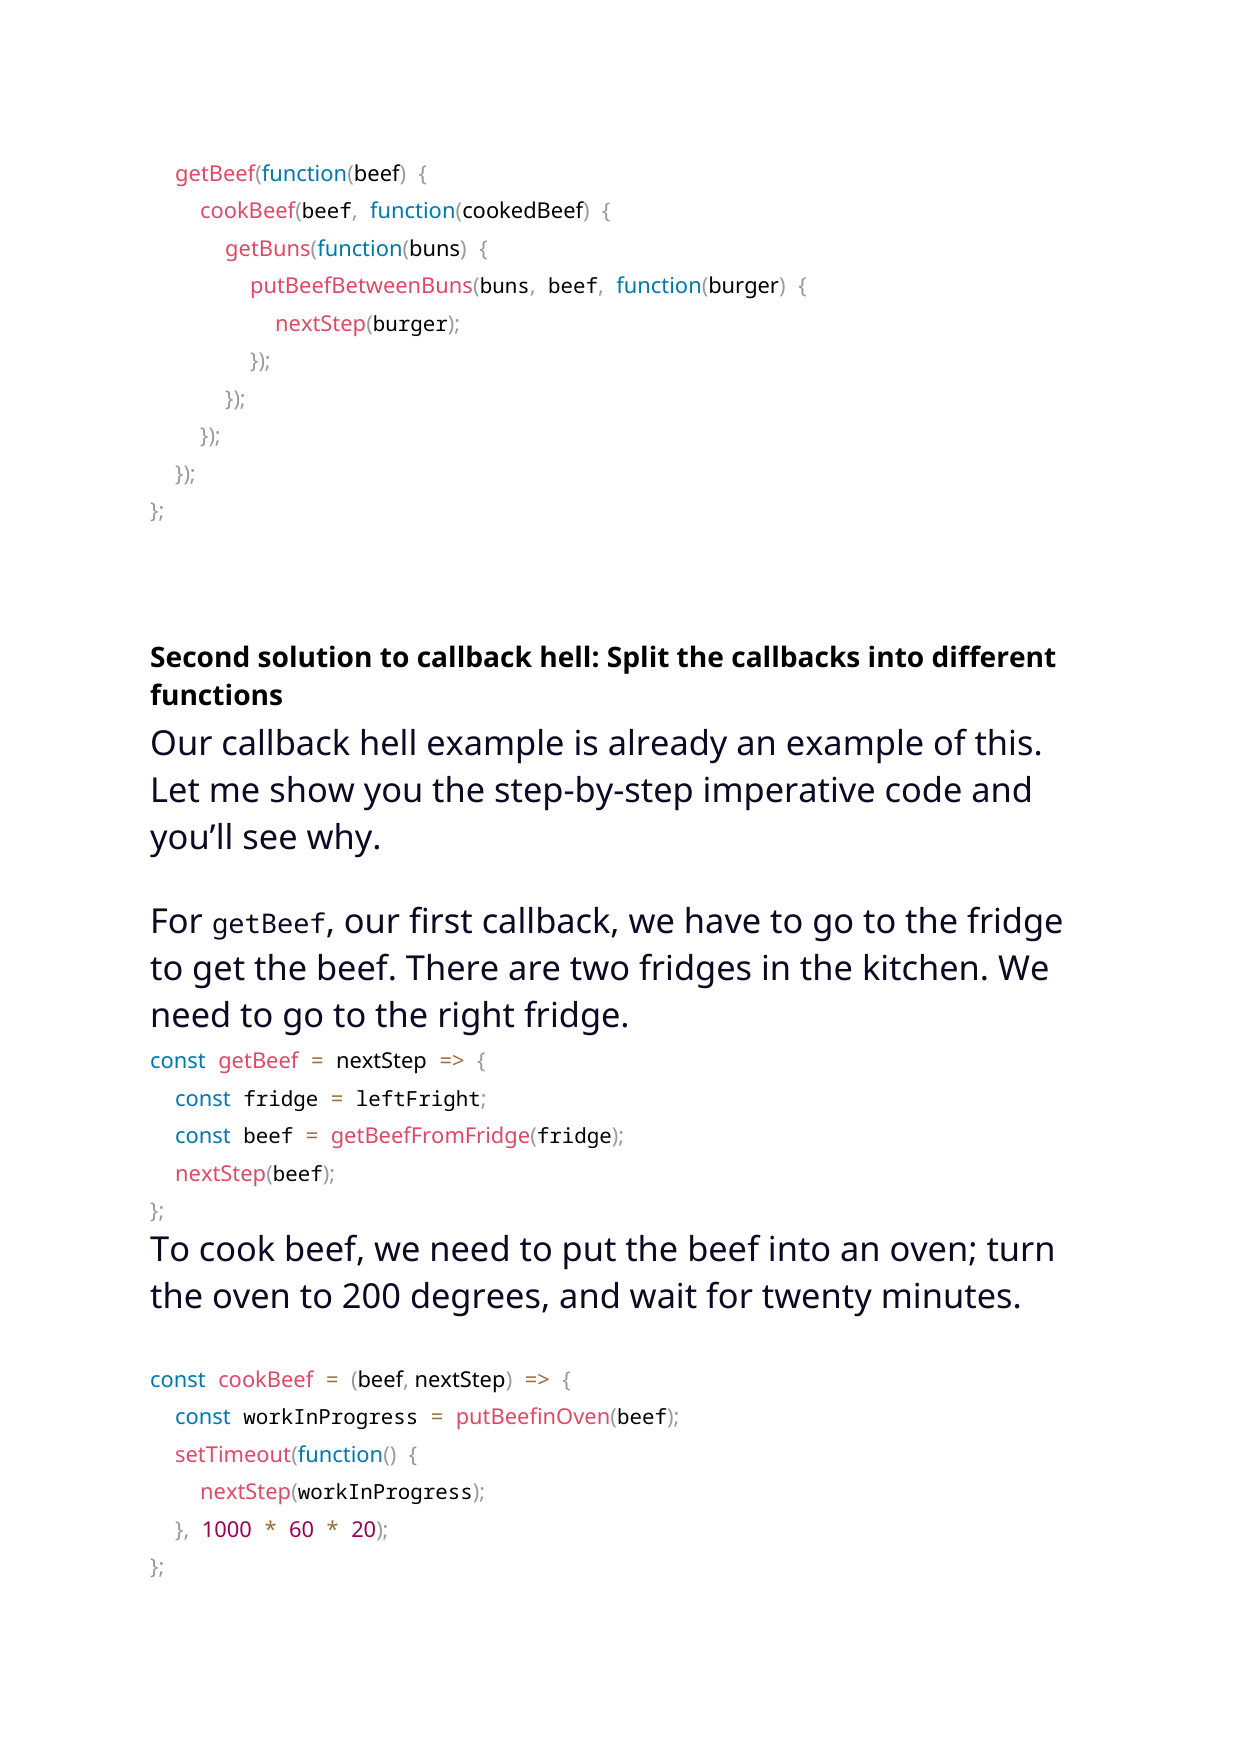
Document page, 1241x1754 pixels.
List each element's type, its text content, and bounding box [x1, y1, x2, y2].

text setTimeout(function() { [150, 1431, 1090, 1468]
text const cookBeef = (beef, nextStep) => { [150, 1356, 1090, 1393]
text nextStep(beef); [150, 1150, 1090, 1187]
text const fridge = leftFright; [150, 1075, 1090, 1112]
text cookBeef(beef, function(cookedBeef) { [150, 187, 1090, 225]
text getBuns(function(buns) { [150, 225, 1090, 262]
text }); [150, 375, 1090, 412]
text }; [150, 1543, 1090, 1581]
text }); [150, 450, 1090, 487]
text }; [150, 487, 1090, 525]
subtitle Second solution to callback hell: Split the callbacks into different functions [150, 637, 1090, 713]
text }, 1000 * 60 * 20); [150, 1506, 1090, 1543]
text }); [150, 412, 1090, 450]
text }); [150, 337, 1090, 375]
text const getBeef = nextStep => { [150, 1037, 1090, 1075]
text For getBeef, our first callback, we have to go to the fridge to get the beef. There are two fridges in the kitchen. We need to go to the right fridge. [150, 897, 1090, 1037]
text const workInProgress = putBeefinOven(beef); [150, 1393, 1090, 1431]
text putBeefBetweenBuns(buns, beef, function(burger) { [150, 262, 1090, 300]
text getBeef(function(beef) { [150, 150, 1090, 187]
text Our callback hell example is already an example of this. Let me show you the step-by-step imperative code and you’ll see why. [150, 718, 1090, 859]
text const beef = getBeefFromFridge(fridge); [150, 1112, 1090, 1150]
text nextStep(burger); [150, 300, 1090, 337]
text To cook beef, we need to put the beef into an oven; turn the oven to 200 degrees, and wait for twenty minutes. [150, 1225, 1090, 1318]
text nextStep(workInProgress); [150, 1468, 1090, 1506]
text }; [150, 1187, 1090, 1225]
